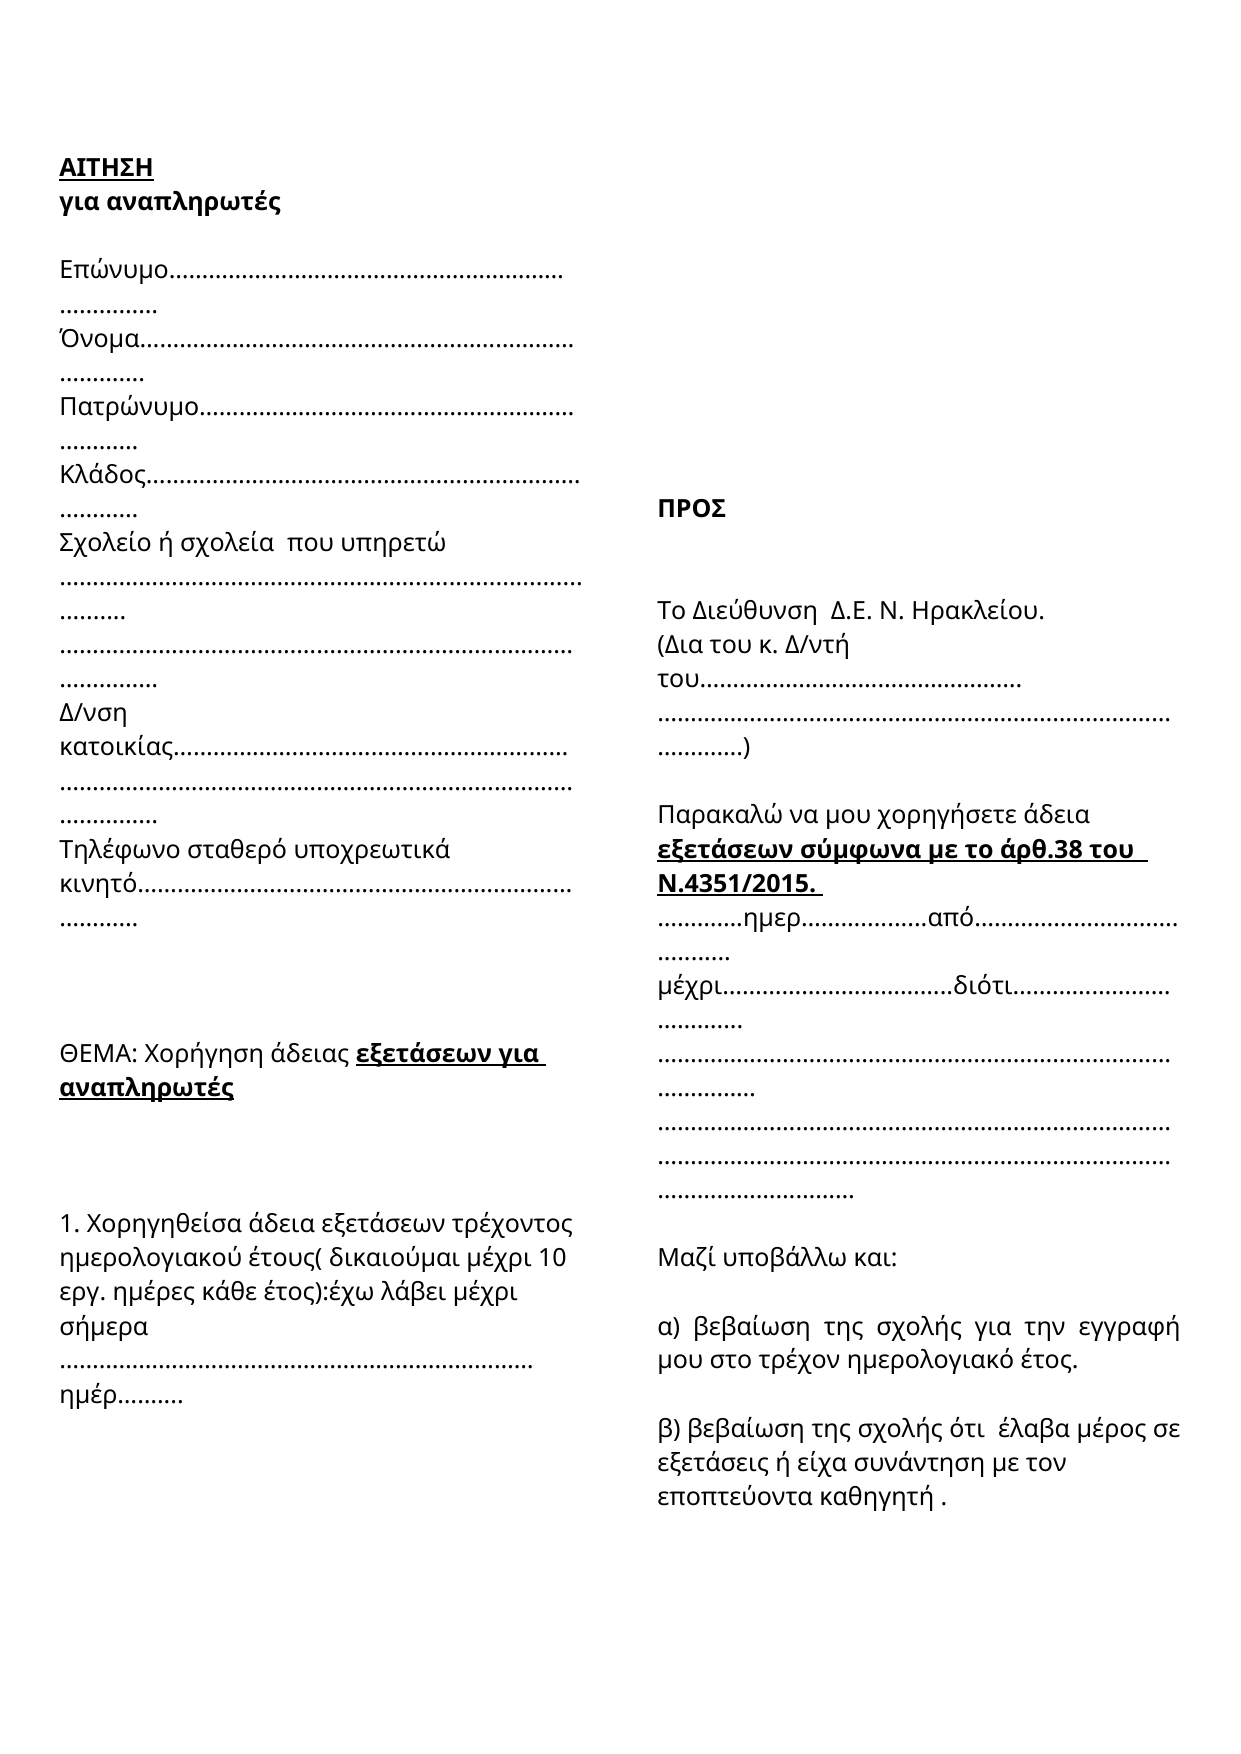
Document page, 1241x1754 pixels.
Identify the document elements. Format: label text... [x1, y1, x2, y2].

text Μαζί υποβάλλω και: [657, 1240, 1181, 1274]
text ΠΡΟΣ [657, 491, 1181, 525]
text Πατρώνυμο…………………………………………………………… [59, 388, 583, 457]
text Τηλέφωνο σταθερό υποχρεωτικά [59, 831, 583, 865]
text ΑΙΤΗΣΗ [59, 150, 583, 184]
text Το Διεύθυνση Δ.Ε. Ν. Ηρακλείου. [657, 593, 1181, 627]
text β) βεβαίωση της σχολής ότι έλαβα μέρος σε εξετάσεις ή είχα συνάντηση με τον εποπτεύοντα καθηγητή . [657, 1410, 1181, 1512]
text ……………………………………………………………………………….) [657, 695, 1181, 763]
text ΘΕΜΑ: Χορήγηση άδειας εξετάσεων για αναπληρωτές [59, 1036, 583, 1104]
text (Δια του κ. Δ/ντή του…………………………………………. [657, 627, 1181, 695]
text μέχρι……………………………..διότι…………………………….... [657, 967, 1181, 1036]
text 1. Χορηγηθείσα άδεια εξετάσεων τρέχοντος ημερολογιακού έτους( δικαιούμαι μέχρι 10 εργ. ημέρες κάθε έτος):έχω λάβει μέχρι σήμερα ………………………………………………………………ημέρ…….... [59, 1206, 583, 1410]
text Σχολείο ή σχολεία που υπηρετώ [59, 525, 583, 559]
text Όνομα……………………………………………………………………. [59, 320, 583, 388]
text για αναπληρωτές [59, 184, 583, 218]
text ………………………………………………………………………………… [59, 627, 583, 695]
text ………………………………………………………………………………… [59, 763, 583, 831]
text Παρακαλώ να μου χορηγήσετε άδεια εξετάσεων σύμφωνα με το άρθ.38 του N.4351/2015. ………….ημερ………..........από…………………………............ [657, 797, 1181, 967]
text Δ/νση κατοικίας…………………………………………………… [59, 695, 583, 763]
text ………………………………………………………………………………… [657, 1036, 1181, 1104]
text Επώνυμο………………………………………………………………… [59, 252, 583, 320]
text ………………………………………………................................... [59, 559, 583, 627]
text …………………………………………………………………………………………………………………………………………………………………… [657, 1104, 1181, 1206]
text κινητό…………………………………………………………………… [59, 865, 583, 933]
text α) βεβαίωση της σχολής για την εγγραφή μου στο τρέχον ημερολογιακό έτος. [657, 1308, 1181, 1376]
text Κλάδος…………………………………………………………………… [59, 457, 583, 525]
